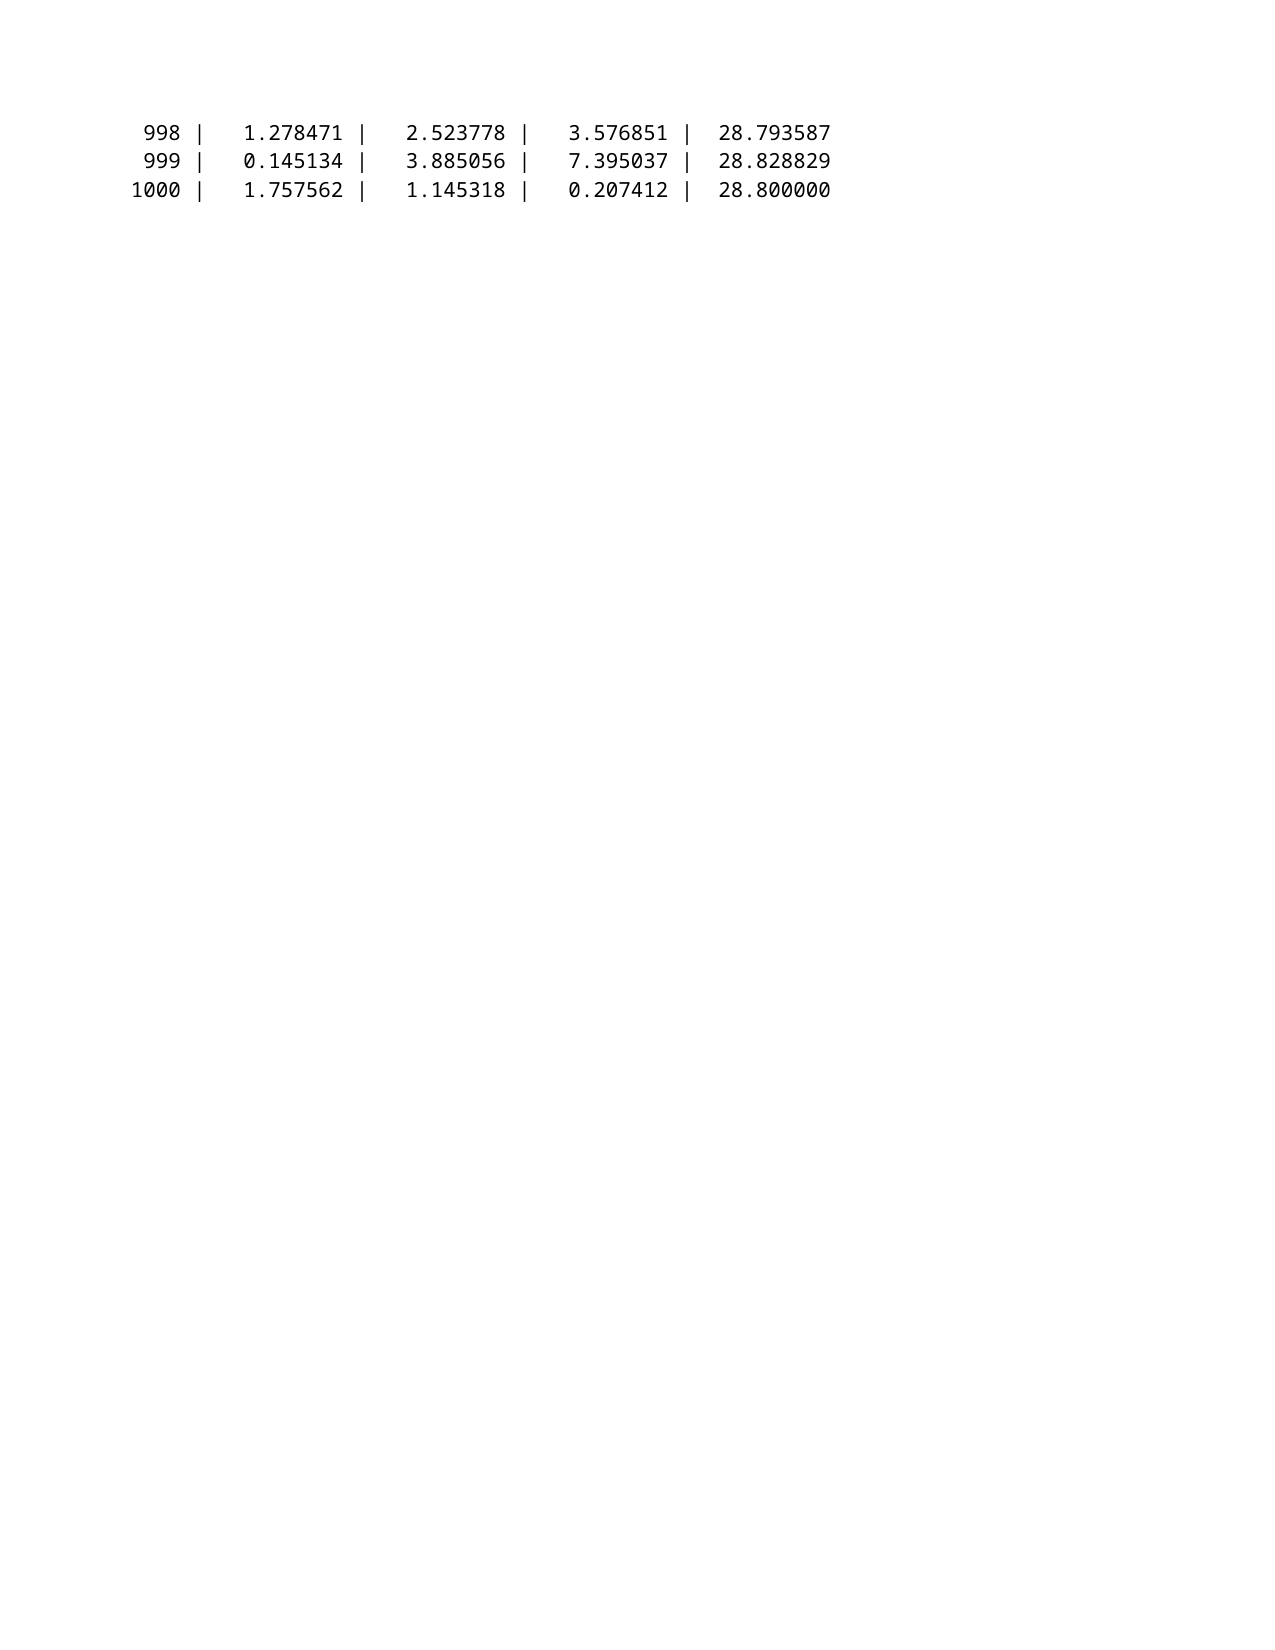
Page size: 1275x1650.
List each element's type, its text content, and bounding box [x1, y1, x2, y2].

text 998 | 1.278471 | 2.523778 | 3.576851 | 28.793587 [118, 118, 1157, 147]
text 1000 | 1.757562 | 1.145318 | 0.207412 | 28.800000 [118, 175, 1157, 203]
text 999 | 0.145134 | 3.885056 | 7.395037 | 28.828829 [118, 147, 1157, 175]
